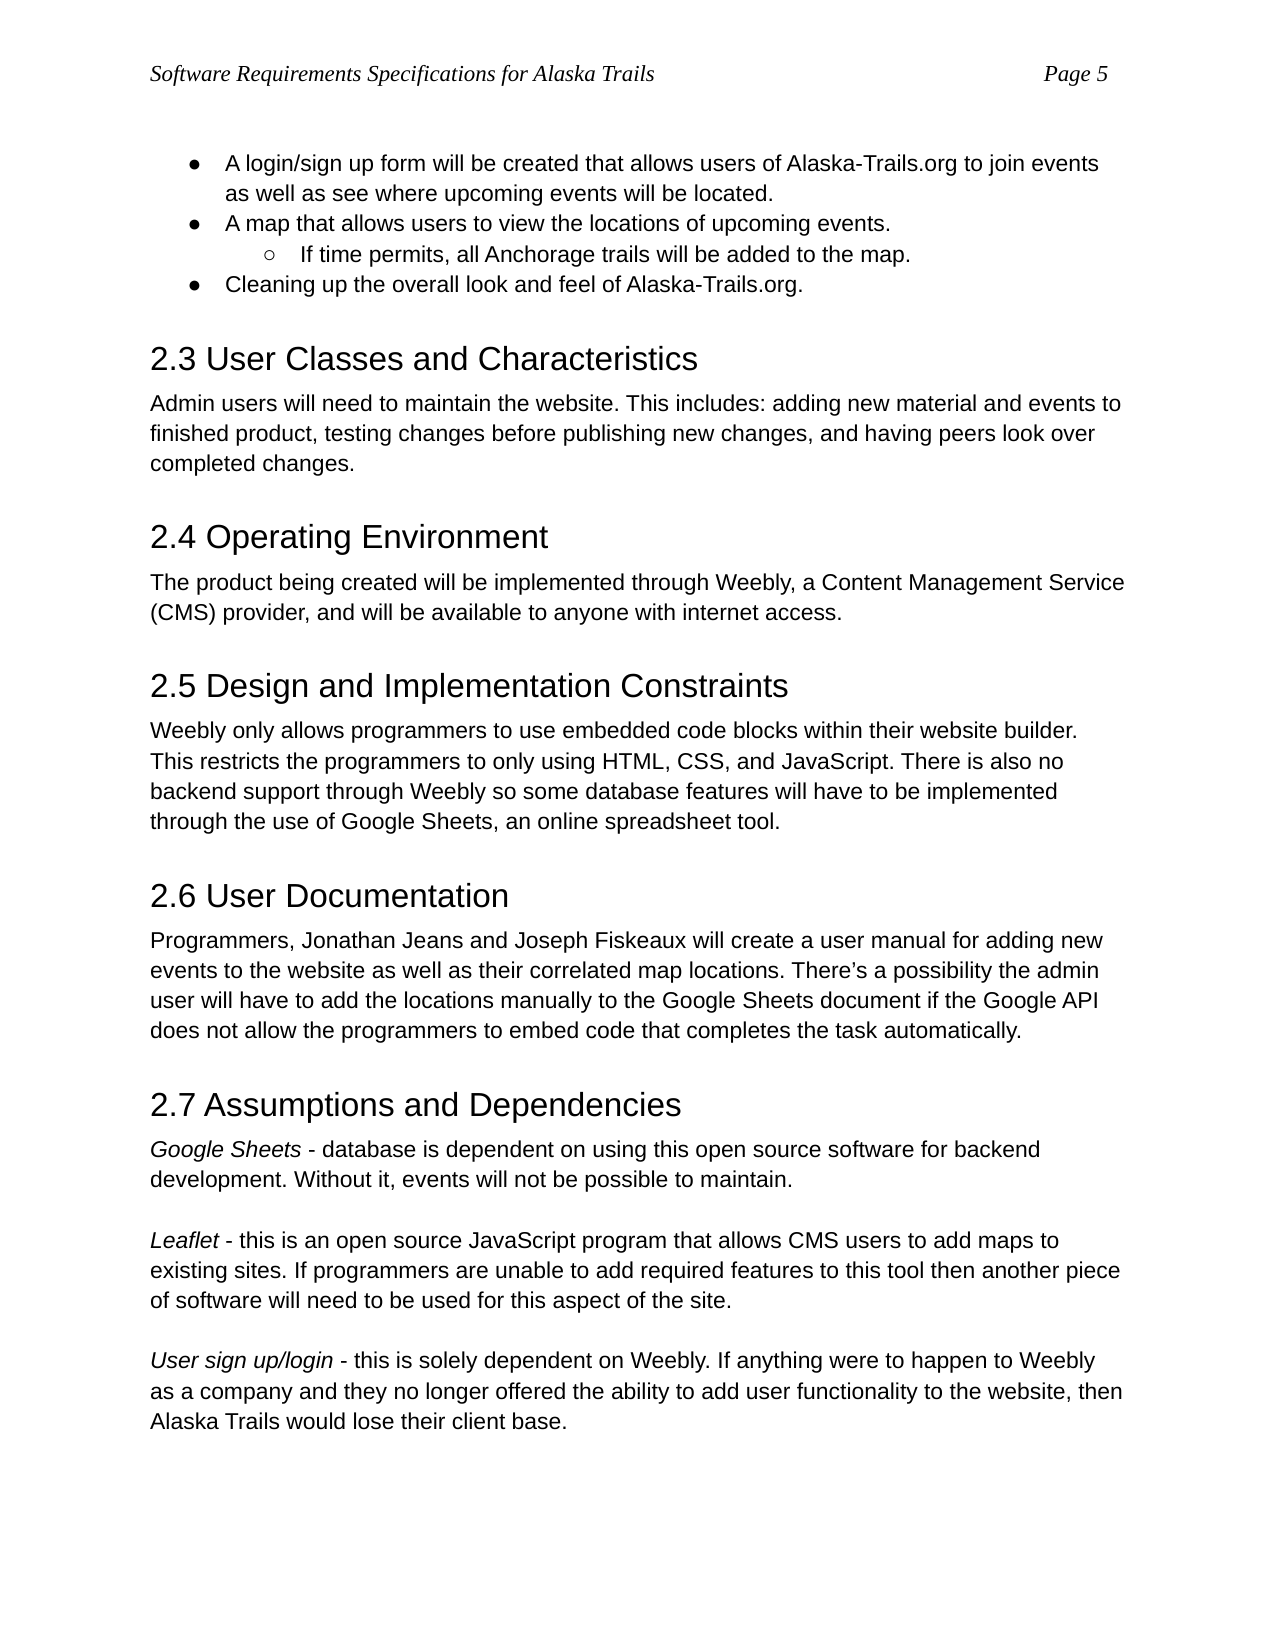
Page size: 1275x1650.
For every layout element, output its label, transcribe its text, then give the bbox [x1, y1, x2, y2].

text Admin users will need to maintain the website. This includes: adding new material and events to finished product, testing changes before publishing new changes, and having peers look over completed changes. [150, 389, 1125, 476]
list If time permits, all Anchorage trails will be added to the map. [262, 241, 1125, 267]
text User sign up/login - this is solely dependent on Weebly. If anything were to happen to Weebly as a company and they no longer offered the ability to add user functionality to the website, then Alaska Trails would lose their client base. [150, 1347, 1125, 1434]
subtitle 2.5 Design and Implementation Constraints [150, 666, 1125, 705]
text Google Sheets - database is dependent on using this open source software for backend development. Without it, events will not be possible to maintain. [150, 1136, 1125, 1192]
text Weebly only allows programmers to use embedded code blocks within their website builder. This restricts the programmers to only using HTML, CSS, and JavaScript. There is also no backend support through Weebly so some database features will have to be implemented through the use of Google Sheets, an online spreadsheet tool. [150, 717, 1125, 834]
subtitle 2.4 Operating Environment [150, 518, 1125, 556]
subtitle 2.3 User Classes and Characteristics [150, 338, 1125, 377]
text Programmers, Jonathan Jeans and Joseph Fiskeaux will create a user manual for adding new events to the website as well as their correlated map locations. There’s a possibility the admin user will have to add the locations manually to the Google Sheets document if the Google API does not allow the programmers to embed code that completes the task automatically. [150, 927, 1125, 1044]
text The product being created will be implemented through Weebly, a Content Management Service (CMS) provider, and will be available to anyone with internet access. [150, 568, 1125, 625]
list A login/sign up form will be created that allows users of Alaska-Trails.org to join events as well as see where upcoming events will be located. [187, 150, 1125, 207]
list A map that allows users to view the locations of upcoming events. [187, 210, 1125, 237]
subtitle 2.6 User Documentation [150, 876, 1125, 914]
subtitle 2.7 Assumptions and Dependencies [150, 1085, 1125, 1123]
list Cleaning up the overall look and feel of Alaska-Trails.org. [187, 271, 1125, 297]
text Leaflet - this is an open source JavaScript program that allows CMS users to add maps to existing sites. If programmers are unable to add required features to this tool then another piece of software will need to be used for this aspect of the site. [150, 1227, 1125, 1313]
